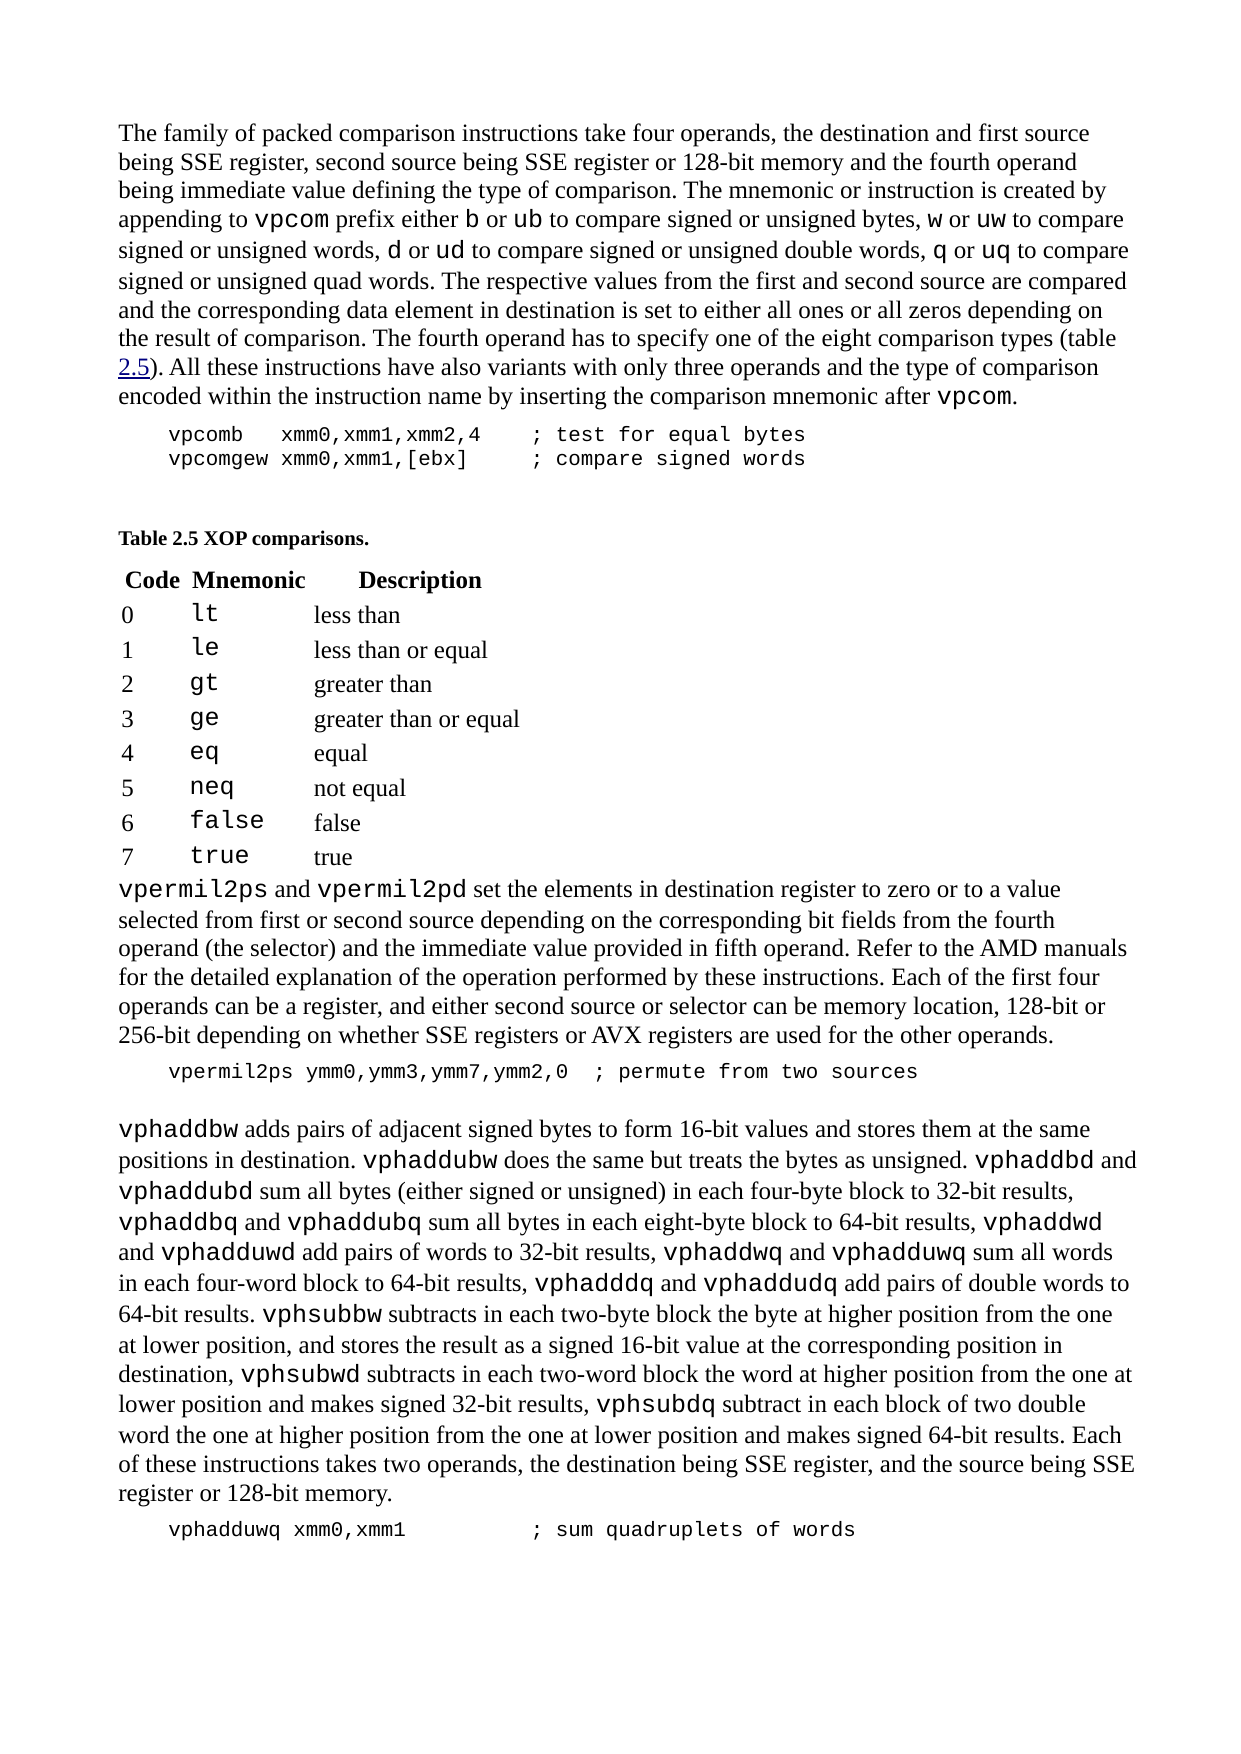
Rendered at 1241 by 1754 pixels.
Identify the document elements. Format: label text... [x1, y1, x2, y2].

text vphadduwq xmm0,xmm1 ; sum quadruplets of words [118, 1519, 1137, 1543]
table_cell greater than [311, 666, 529, 701]
table_cell less than or equal [311, 632, 529, 666]
table_cell neq [186, 770, 311, 805]
table_header Mnemonic [186, 563, 311, 597]
text vpermil2ps ymm0,ymm3,ymm7,ymm2,0 ; permute from two sources [118, 1061, 1137, 1085]
table_cell not equal [311, 770, 529, 805]
table_cell true [311, 839, 529, 874]
subtitle Table 2.5 XOP comparisons. [118, 526, 1137, 550]
table_cell greater than or equal [311, 701, 529, 736]
text The family of packed comparison instructions take four operands, the destination and first source being SSE register, second source being SSE register or 128-bit memory and the fourth operand being immediate value defining the type of comparison. The mnemonic or instruction is created by appending to vpcom prefix either b or ub to compare signed or unsigned bytes, w or uw to compare signed or unsigned words, d or ud to compare signed or unsigned double words, q or uq to compare signed or unsigned quad words. The respective values from the first and second source are compared and the corresponding data element in destination is set to either all ones or all zeros depending on the result of comparison. The fourth operand has to specify one of the eight comparison types (table 2.5). All these instructions have also variants with only three operands and the type of comparison encoded within the instruction name by inserting the comparison mnemonic after vpcom. [118, 118, 1137, 412]
table_cell 3 [118, 701, 186, 736]
table_cell eq [186, 736, 311, 770]
table_header Code [118, 563, 186, 597]
table_cell 4 [118, 736, 186, 770]
table_cell 5 [118, 770, 186, 805]
table_header Description [311, 563, 529, 597]
text vpcomb xmm0,xmm1,xmm2,4 ; test for equal bytes [118, 424, 1137, 448]
table_cell ge [186, 701, 311, 736]
table_cell 2 [118, 666, 186, 701]
text vpcomgew xmm0,xmm1,[ebx] ; compare signed words [118, 448, 1137, 472]
table_cell le [186, 632, 311, 666]
table_cell equal [311, 736, 529, 770]
table_cell 0 [118, 597, 186, 632]
table_cell false [311, 805, 529, 839]
table_cell lt [186, 597, 311, 632]
table_cell less than [311, 597, 529, 632]
text vphaddbw adds pairs of adjacent signed bytes to form 16-bit values and stores them at the same positions in destination. vphaddubw does the same but treats the bytes as unsigned. vphaddbd and vphaddubd sum all bytes (either signed or unsigned) in each four-byte block to 32-bit results, vphaddbq and vphaddubq sum all bytes in each eight-byte block to 64-bit results, vphaddwd and vphadduwd add pairs of words to 32-bit results, vphaddwq and vphadduwq sum all words in each four-word block to 64-bit results, vphadddq and vphaddudq add pairs of double words to 64-bit results. vphsubbw subtracts in each two-byte block the byte at higher position from the one at lower position, and stores the result as a signed 16-bit value at the corresponding position in destination, vphsubwd subtracts in each two-word block the word at higher position from the one at lower position and makes signed 32-bit results, vphsubdq subtract in each block of two double word the one at higher position from the one at lower position and makes signed 64-bit results. Each of these instructions takes two operands, the destination being SSE register, and the source being SSE register or 128-bit memory. [118, 1114, 1137, 1507]
table_cell true [186, 839, 311, 874]
table_cell gt [186, 666, 311, 701]
table_cell 7 [118, 839, 186, 874]
table_cell 6 [118, 805, 186, 839]
text vpermil2ps and vpermil2pd set the elements in destination register to zero or to a value selected from first or second source depending on the corresponding bit fields from the fourth operand (the selector) and the immediate value provided in fifth operand. Refer to the AMD manuals for the detailed explanation of the operation performed by these instructions. Each of the first four operands can be a register, and either second source or selector can be memory location, 128-bit or 256-bit depending on whether SSE registers or AVX registers are used for the other operands. [118, 874, 1137, 1048]
table_cell 1 [118, 632, 186, 666]
table_cell false [186, 805, 311, 839]
